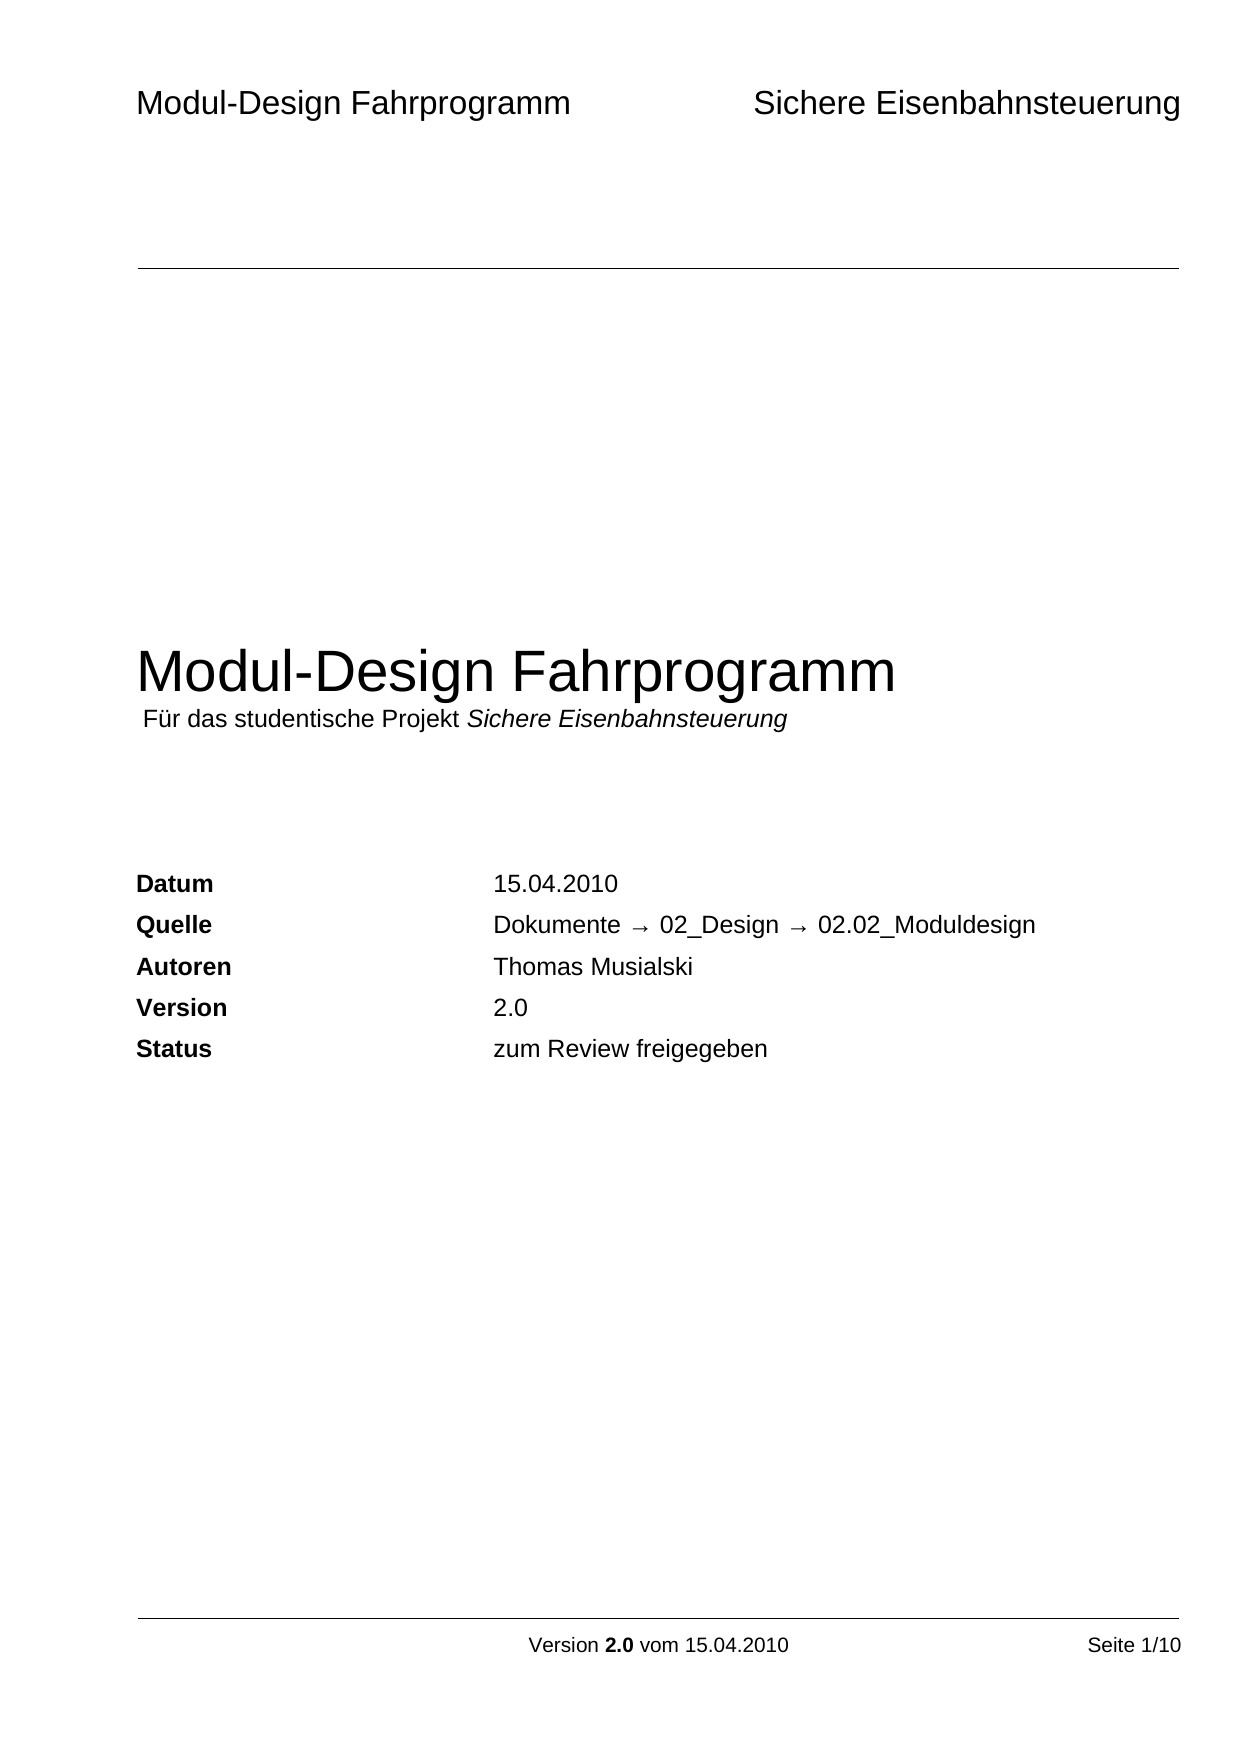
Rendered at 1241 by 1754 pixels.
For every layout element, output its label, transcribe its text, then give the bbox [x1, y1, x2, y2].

text Version 2.0 [136, 993, 1181, 1022]
text Datum 15.04.2010 [136, 869, 1181, 898]
text Quelle Dokumente → 02_Design → 02.02_Moduldesign [136, 910, 1181, 939]
text Autoren Thomas Musialski [136, 952, 1181, 980]
title Modul-Design Fahrprogramm [136, 637, 1181, 704]
text Für das studentische Projekt Sichere Eisenbahnsteuerung [136, 704, 1181, 733]
text Status zum Review freigegeben [136, 1034, 1181, 1063]
